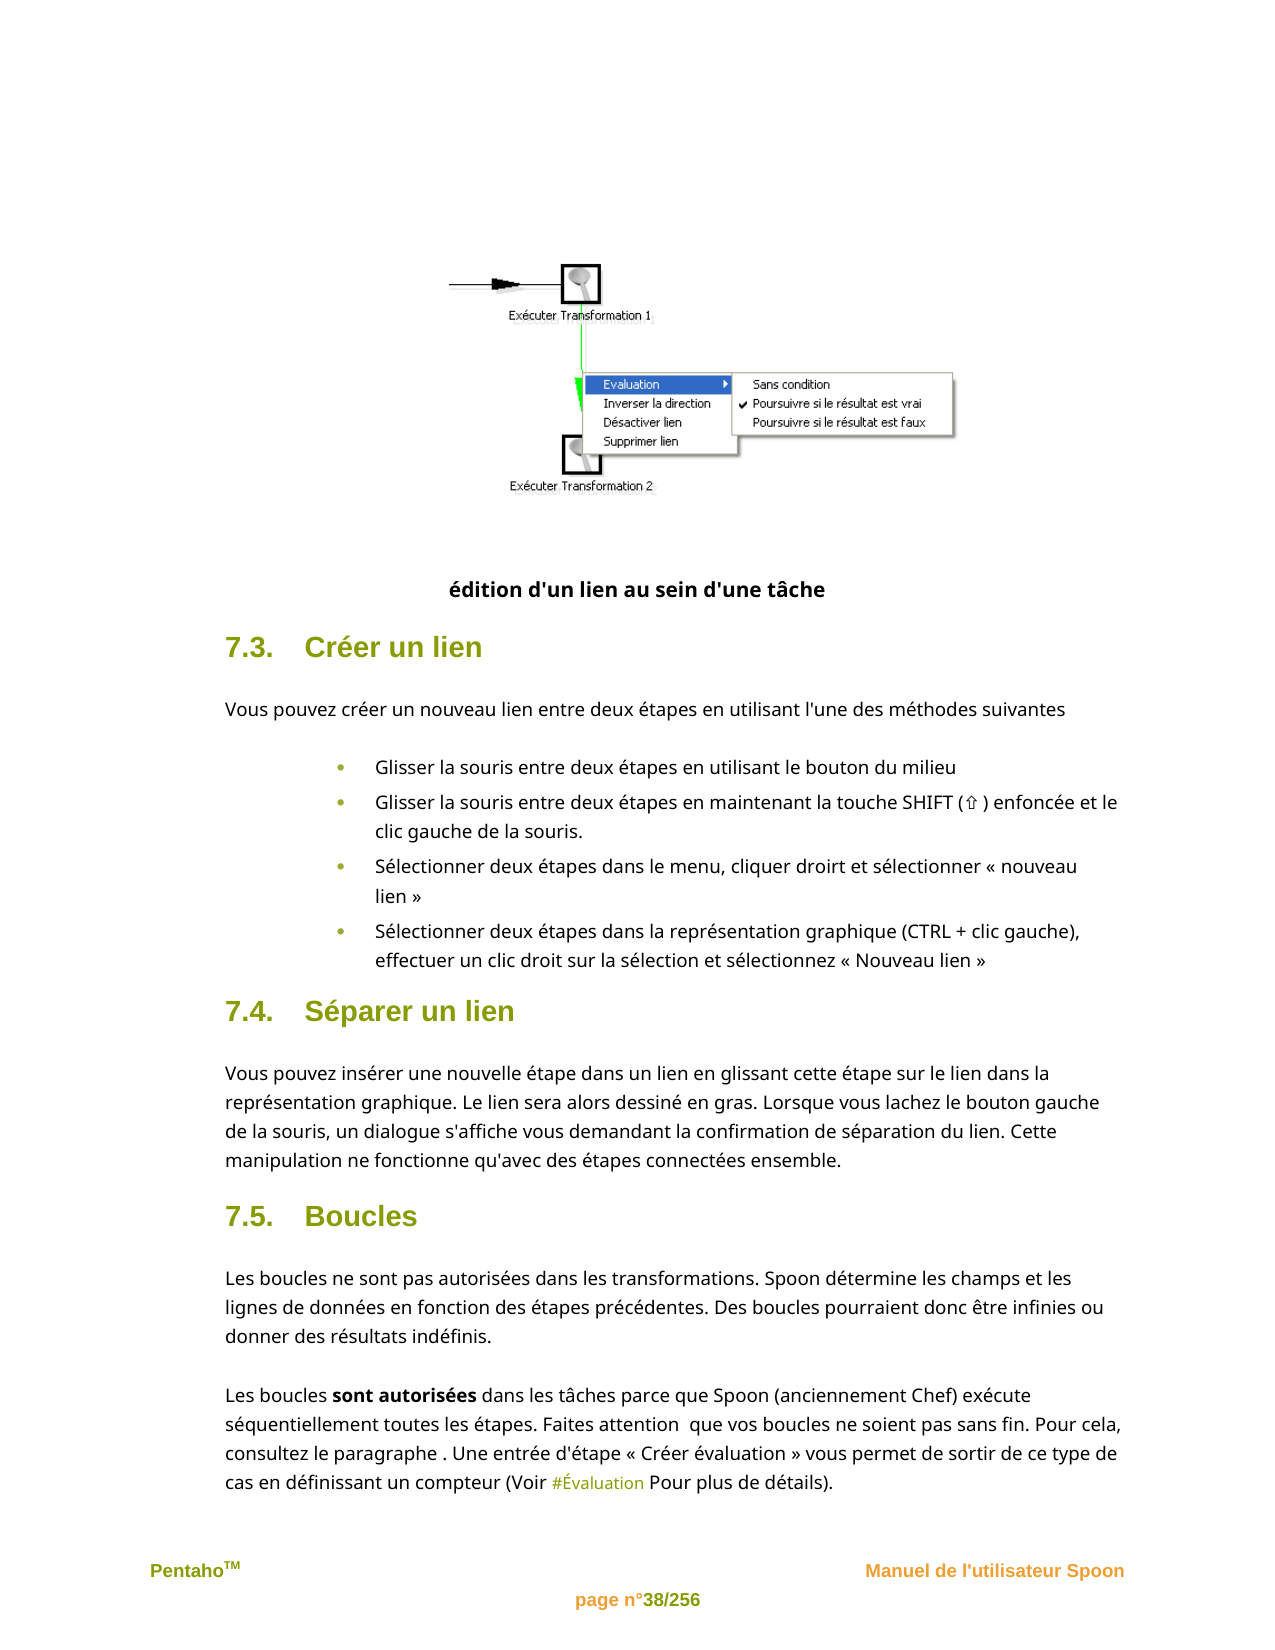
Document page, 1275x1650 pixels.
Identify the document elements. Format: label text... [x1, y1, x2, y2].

list Sélectionner deux étapes dans le menu, cliquer droirt et sélectionner « nouveau lien » [337, 851, 1125, 909]
text Les boucles sont autorisées dans les tâches parce que Spoon (anciennement Chef) exécute séquentiellement toutes les étapes. Faites attention que vos boucles ne soient pas sans fin. Pour cela, consultez le paragraphe . Une entrée d'étape « Créer évaluation » vous permet de sortir de ce type de cas en définissant un compteur (Voir #Évaluation Pour plus de détails). [225, 1379, 1125, 1495]
list Sélectionner deux étapes dans la représentation graphique (CTRL + clic gauche), effectuer un clic droit sur la sélection et sélectionnez « Nouveau lien » [337, 915, 1125, 973]
subtitle Boucles [225, 1203, 1125, 1232]
subtitle Séparer un lien [225, 998, 1125, 1027]
subtitle Créer un lien [225, 175, 1125, 663]
list Glisser la souris entre deux étapes en maintenant la touche SHIFT () enfoncée et le clic gauche de la souris. [337, 786, 1125, 845]
text édition d'un lien au sein d'une tâche [449, 574, 901, 603]
picture [448, 219, 977, 574]
text Vous pouvez créer un nouveau lien entre deux étapes en utilisant l'une des méthodes suivantes [225, 693, 1125, 722]
text Les boucles ne sont pas autorisées dans les transformations. Spoon détermine les champs et les lignes de données en fonction des étapes précédentes. Des boucles pourraient donc être infinies ou donner des résultats indéfinis. [225, 1262, 1125, 1349]
list Glisser la souris entre deux étapes en utilisant le bouton du milieu [337, 751, 1125, 780]
text Vous pouvez insérer une nouvelle étape dans un lien en glissant cette étape sur le lien dans la représentation graphique. Le lien sera alors dessiné en gras. Lorsque vous lachez le bouton gauche de la souris, un dialogue s'affiche vous demandant la confirmation de séparation du lien. Cette manipulation ne fonctionne qu'avec des étapes connectées ensemble. [225, 1057, 1125, 1173]
